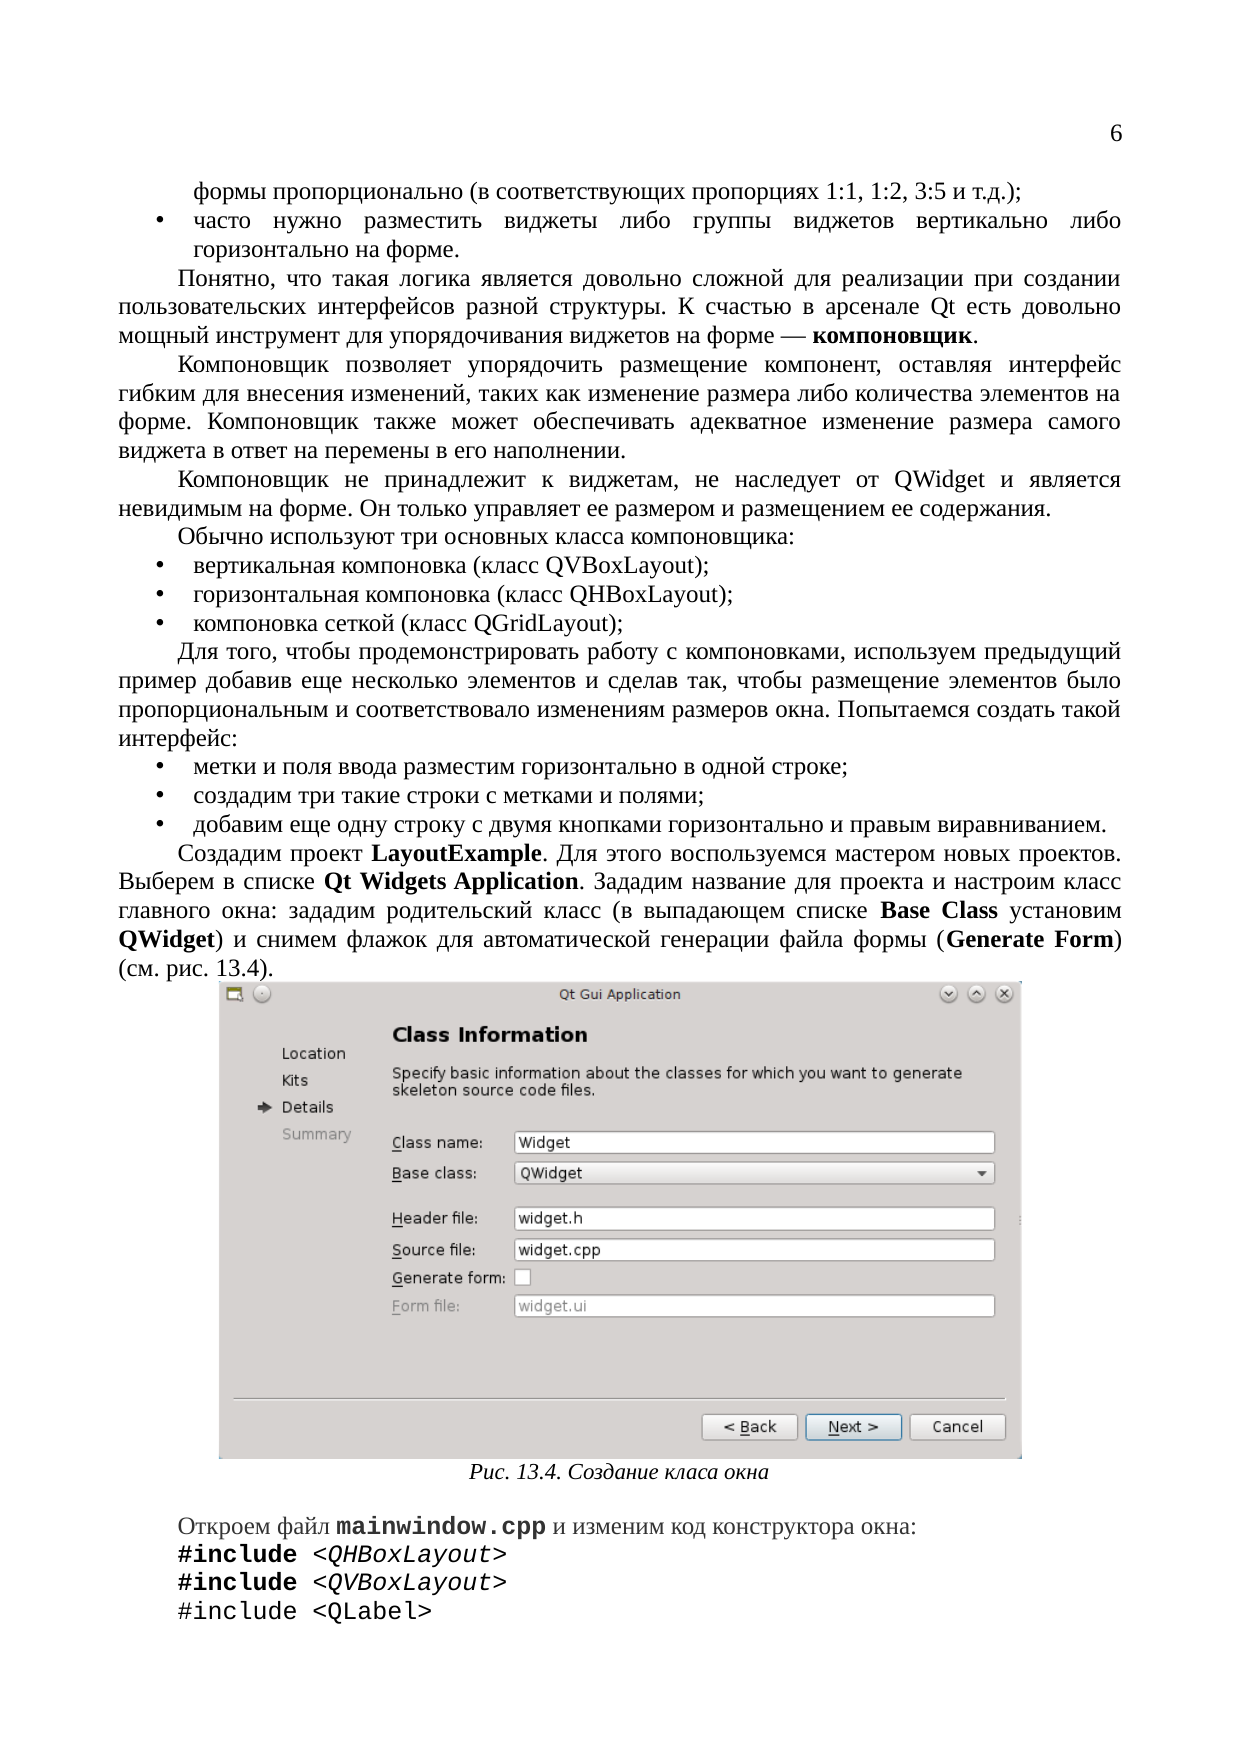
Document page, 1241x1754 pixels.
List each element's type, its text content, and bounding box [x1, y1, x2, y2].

list компоновка сеткой (класс QGridLayout); [156, 608, 1122, 636]
text #include <QHBoxLayout> [177, 1542, 1122, 1570]
list создадим три такие строки с метками и полями; [156, 780, 1122, 809]
text Для того, чтобы продемонстрировать работу с компоновками, используем предыдущий пример добавив еще несколько элементов и сделав так, чтобы размещение элементов было пропорциональным и соответствовало изменениям размеров окна. Попытаемся создать такой интерфейс: [118, 636, 1122, 751]
list формы пропорционально (в соответствующих пропорциях 1:1, 1:2, 3:5 и т.д.); [156, 176, 1122, 205]
text #include <QVBoxLayout> [177, 1570, 1122, 1598]
text Рис. 13.4. Создание класа окна [218, 1459, 1022, 1484]
text Компоновщик позволяет упорядочить размещение компонент, оставляя интерфейс гибким для внесения изменений, таких как изменение размера либо количества элементов на форме. Компоновщик также может обеспечивать адекватное изменение размера самого виджета в ответ на перемены в его наполнении. [118, 349, 1122, 464]
list часто нужно разместить виджеты либо группы виджетов вертикально либо горизонтально на форме. [156, 205, 1122, 263]
text #include <QLabel> [177, 1598, 1122, 1627]
list добавим еще одну строку с двумя кнопками горизонтально и правым виравниванием. [156, 809, 1122, 838]
text Компоновщик не принадлежит к виджетам, не наследует от QWidget и является невидимым на форме. Он только управляет ее размером и размещением ее содержания. [118, 464, 1122, 521]
text Понятно, что такая логика является довольно сложной для реализации при создании пользовательских интерфейсов разной структуры. К счастью в арсенале Qt есть довольно мощный инструмент для упорядочивания виджетов на форме — компоновщик. [118, 263, 1122, 349]
text Обычно используют три основных класса компоновщика: [118, 521, 1122, 550]
text Откроем файл mainwindow.cpp и изменим код конструктора окна: [118, 1511, 1122, 1542]
list горизонтальная компоновка (класс QHBoxLayout); [156, 579, 1122, 608]
list вертикальная компоновка (класс QVBoxLayout); [156, 550, 1122, 579]
picture [218, 981, 1022, 1459]
text Создадим проект LayoutExample. Для этого воспользуемся мастером новых проектов. Выберем в списке Qt Widgets Application. Зададим название для проекта и настроим класс главного окна: зададим родительский класс (в выпадающем списке Base Class установим QWidget) и снимем флажок для автоматической генерации файла формы (Generate Form) (см. рис. 13.4). [118, 838, 1122, 981]
list метки и поля ввода разместим горизонтально в одной строке; [156, 751, 1122, 780]
